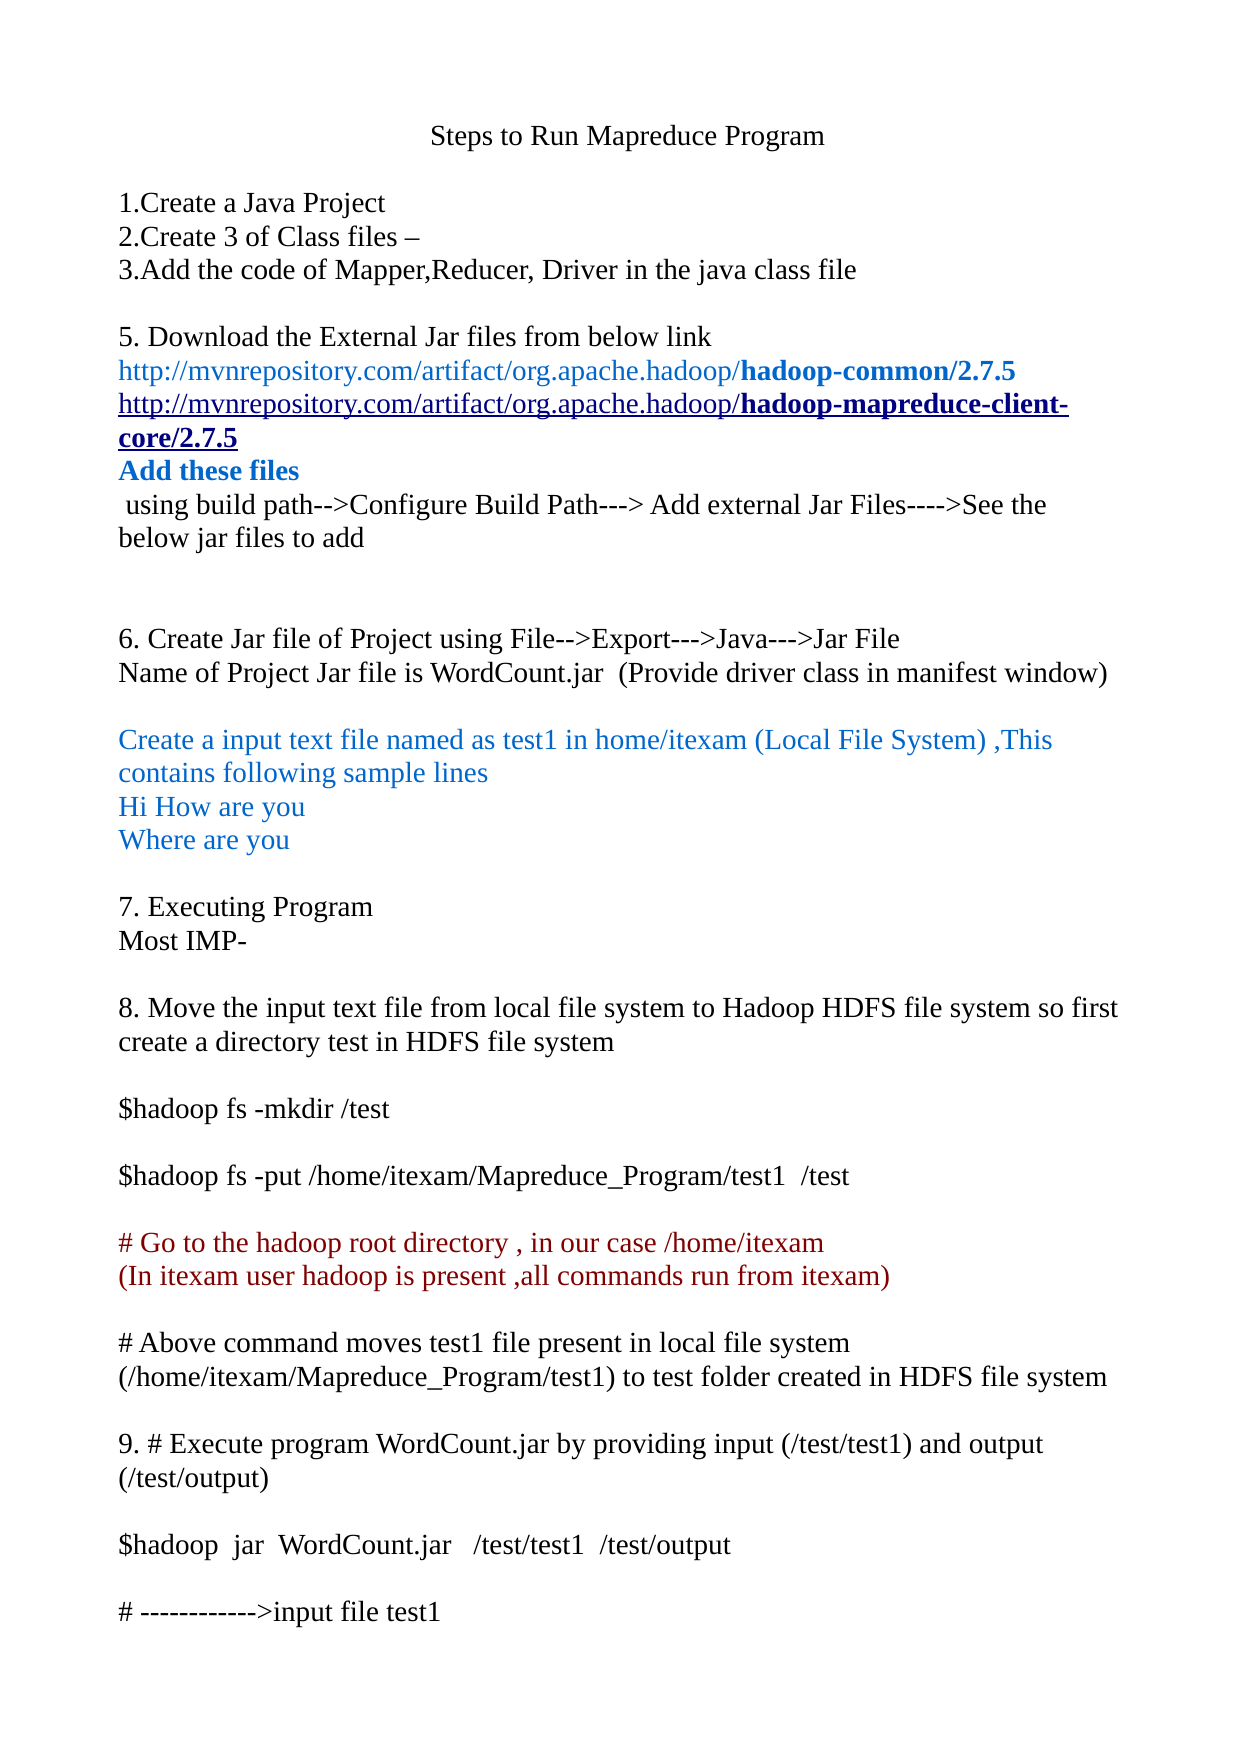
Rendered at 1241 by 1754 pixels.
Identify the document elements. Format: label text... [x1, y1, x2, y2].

text Name of Project Jar file is WordCount.jar (Provide driver class in manifest window) [118, 655, 1122, 688]
text 5. Download the External Jar files from below link http://mvnrepository.com/artifact/org.apache.hadoop/hadoop-common/2.7.5 [118, 319, 1122, 386]
text 8. Move the input text file from local file system to Hadoop HDFS file system so first create a directory test in HDFS file system [118, 990, 1122, 1057]
text 6. Create Jar file of Project using File-->Export--->Java--->Jar File [118, 621, 1122, 655]
text # ------------>input file test1 [118, 1594, 1122, 1627]
text using build path-->Configure Build Path---> Add external Jar Files---->See the below jar files to add [118, 487, 1122, 554]
text $hadoop fs -put /home/itexam/Mapreduce_Program/test1 /test [118, 1158, 1122, 1191]
text Add these files [118, 453, 1122, 487]
text Most IMP- [118, 923, 1122, 957]
text $hadoop jar WordCount.jar /test/test1 /test/output [118, 1527, 1122, 1560]
text http://mvnrepository.com/artifact/org.apache.hadoop/hadoop-mapreduce-client-core/2.7.5 [118, 386, 1122, 453]
text Where are you [118, 822, 1122, 856]
text 7. Executing Program [118, 889, 1122, 923]
list Create a Java Project [118, 185, 1122, 219]
text Steps to Run Mapreduce Program [118, 118, 1122, 152]
text # Above command moves test1 file present in local file system (/home/itexam/Mapreduce_Program/test1) to test folder created in HDFS file system [118, 1326, 1122, 1393]
text (In itexam user hadoop is present ,all commands run from itexam) [118, 1258, 1122, 1292]
text 9. # Execute program WordCount.jar by providing input (/test/test1) and output (/test/output) [118, 1426, 1122, 1493]
text Create a input text file named as test1 in home/itexam (Local File System) ,This contains following sample lines [118, 722, 1122, 789]
text Hi How are you [118, 789, 1122, 822]
text # Go to the hadoop root directory , in our case /home/itexam [118, 1225, 1122, 1258]
list Create 3 of Class files – [118, 219, 1122, 252]
list Add the code of Mapper,Reducer, Driver in the java class file [118, 252, 1122, 286]
text $hadoop fs -mkdir /test [118, 1091, 1122, 1124]
